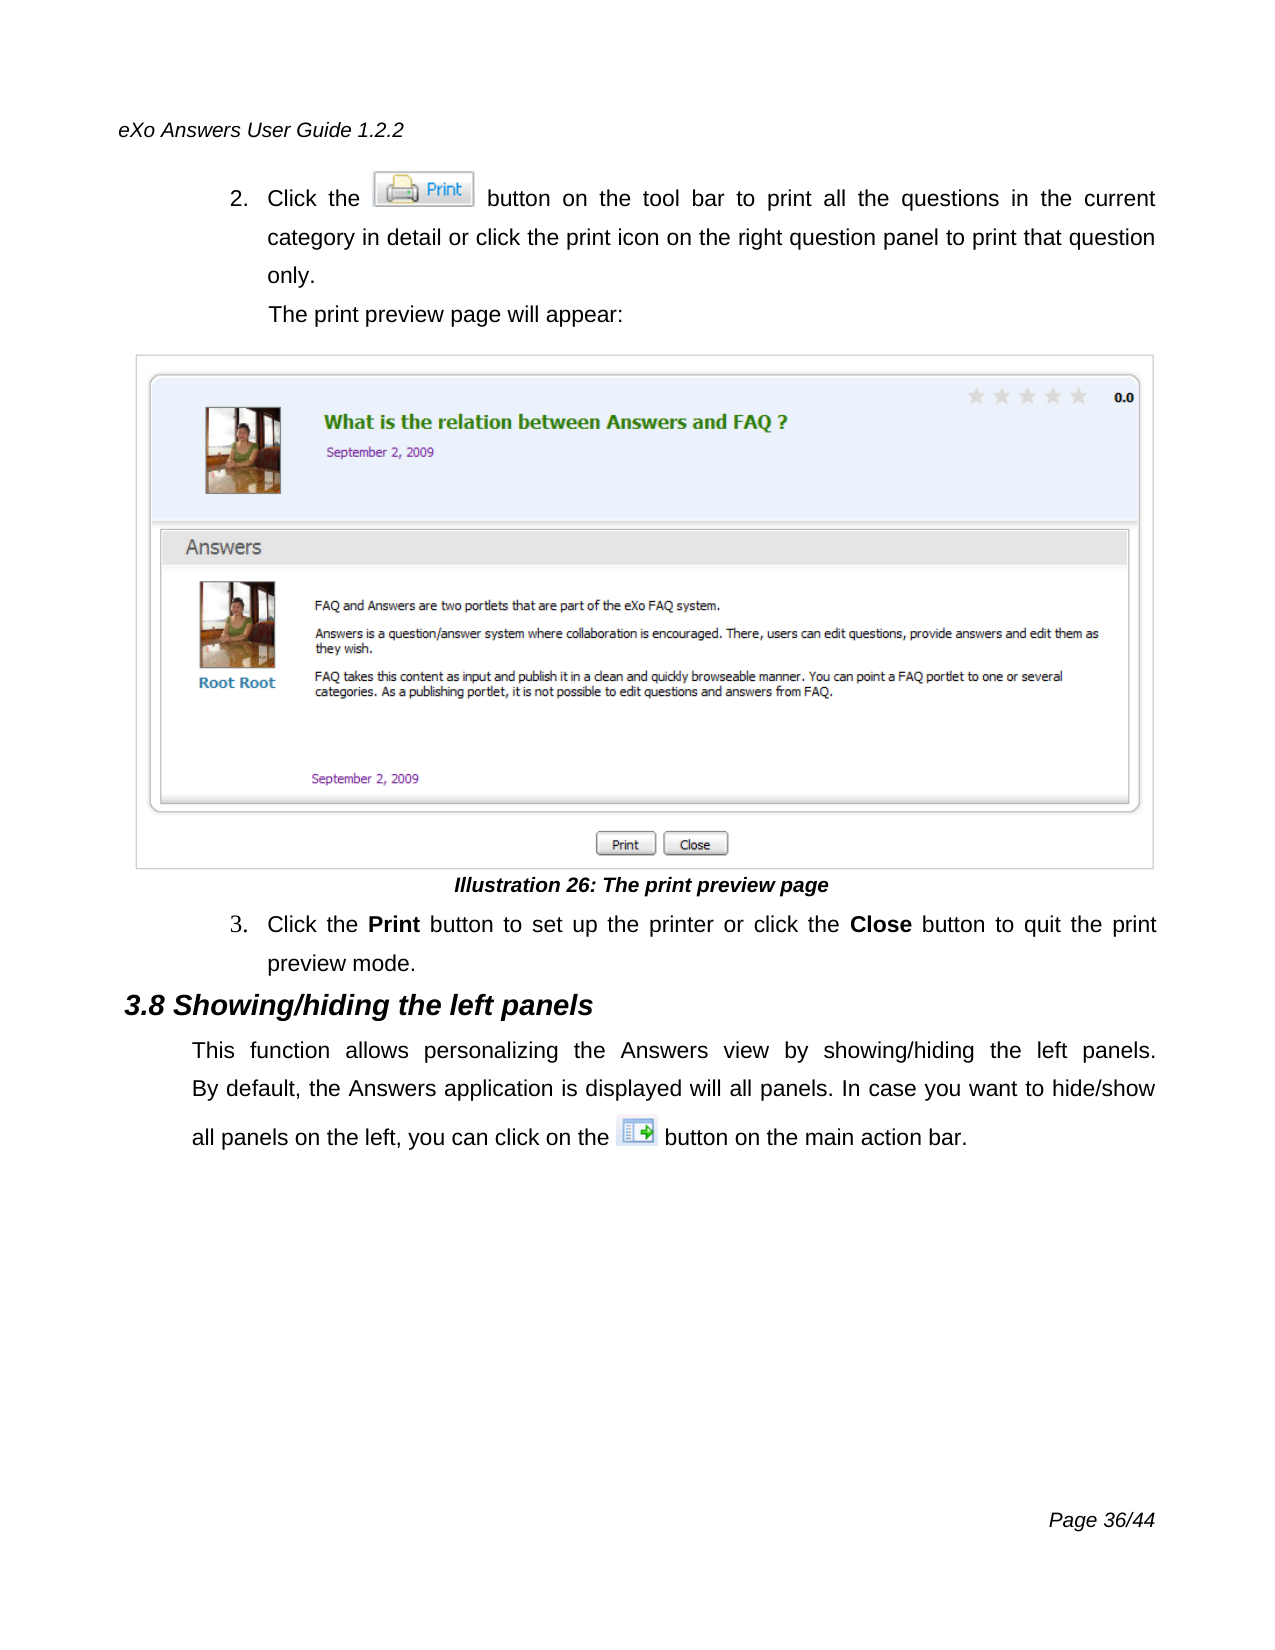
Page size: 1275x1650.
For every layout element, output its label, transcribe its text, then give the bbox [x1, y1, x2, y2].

list Click the Print button to set up the printer or click the Close button to quit the print preview mode. [229, 340, 1157, 976]
text This function allows personalizing the Answers view by showing/hiding the left panels. By default, the Answers application is displayed will all panels. In case you want to hide/show all panels on the left, you can click on the button on the main action bar. [192, 1037, 1157, 1151]
picture [130, 350, 1155, 874]
picture [615, 1114, 658, 1146]
list The print preview page will appear: [231, 301, 1157, 327]
list Illustration 26: The print preview page [134, 874, 1150, 897]
picture [372, 170, 475, 207]
subtitle Showing/hiding the left panels [124, 989, 1157, 1021]
list Click the button on the tool bar to print all the questions in the current category in detail or click the print icon on the right question panel to print that question only. [229, 171, 1157, 288]
